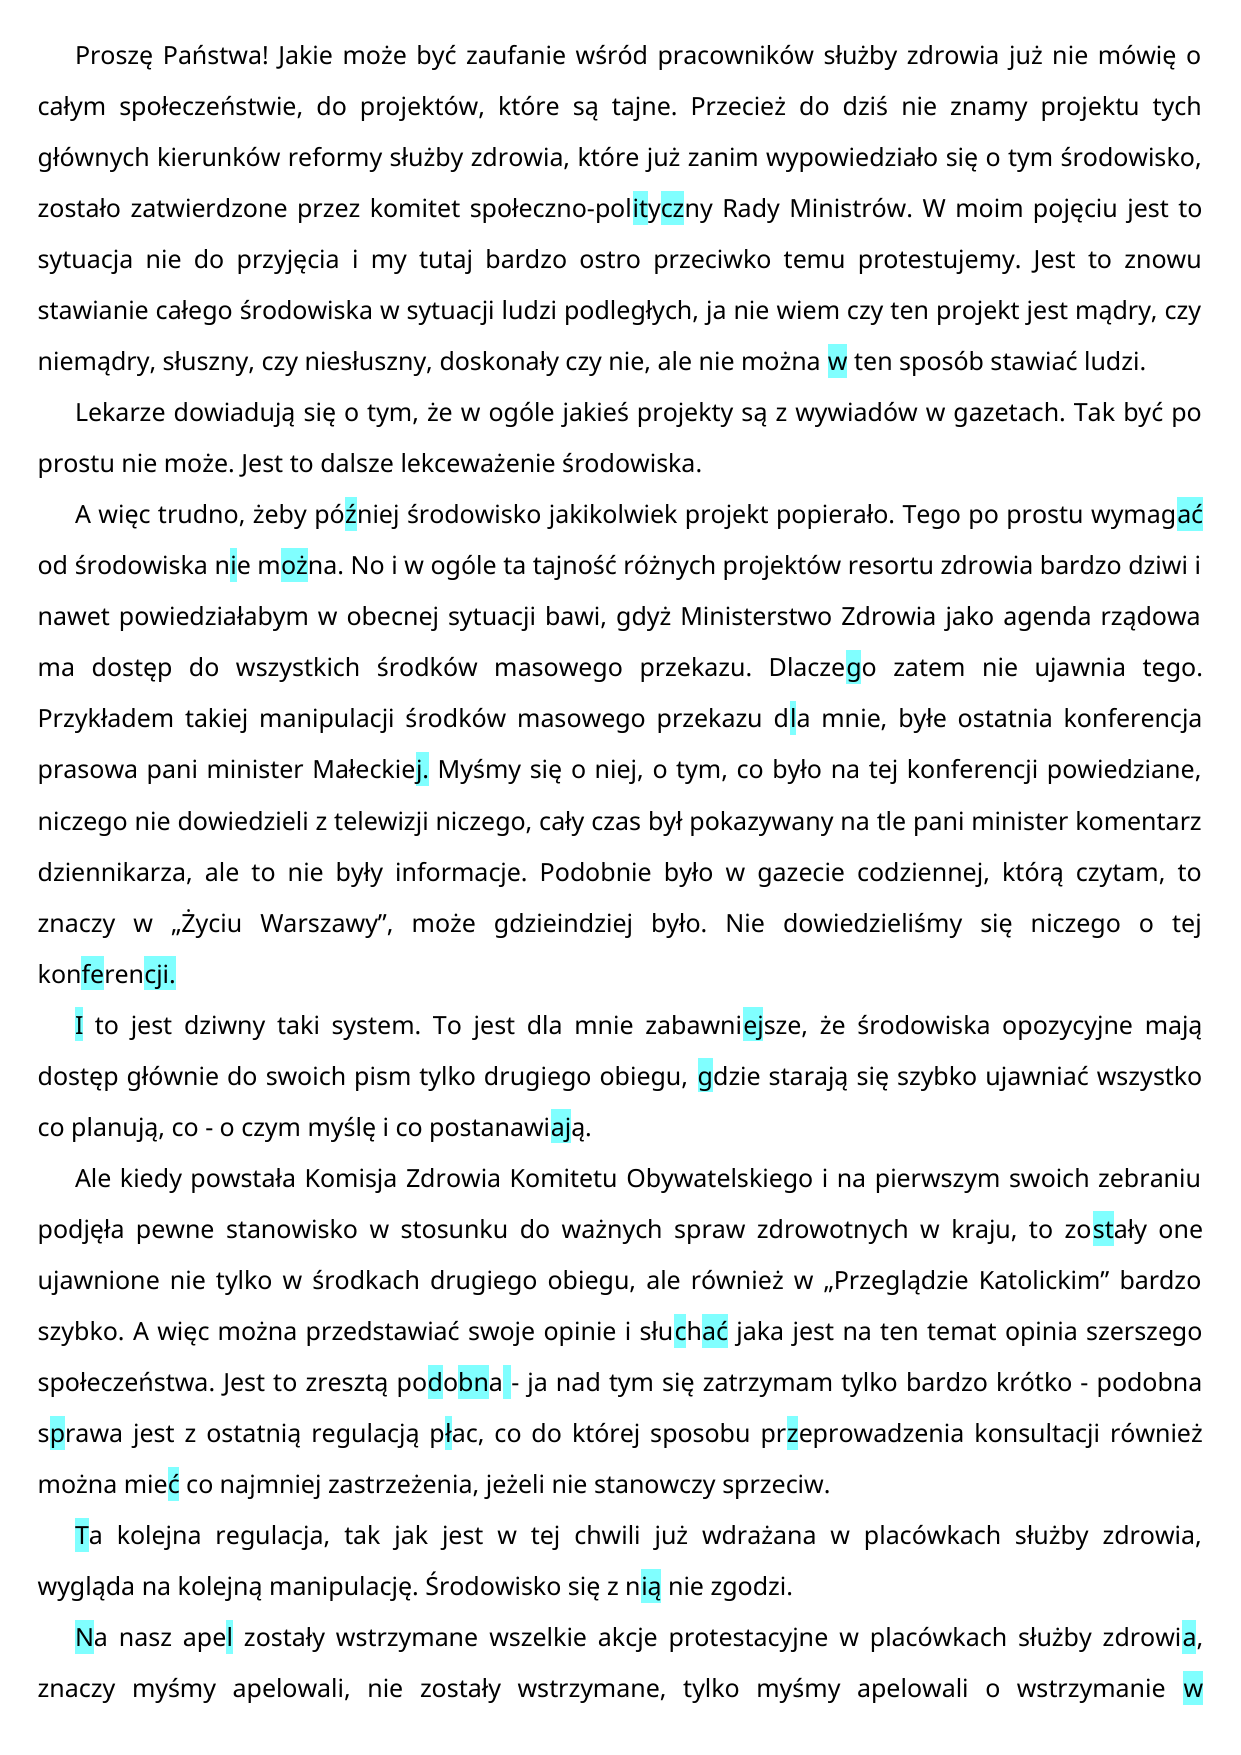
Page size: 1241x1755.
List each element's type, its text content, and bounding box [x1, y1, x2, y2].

text I to jest dziwny taki system. To jest dla mnie zabawniejsze, że środowiska opozycyjne mają dostęp głównie do swoich pism tylko drugiego obiegu, gdzie starają się szybko ujawniać wszystko co planują, co - o czym myślę i co postanawiają. [37, 1007, 1203, 1143]
text A więc trudno, żeby później środowisko jakikolwiek projekt popierało. Tego po prostu wymagać od środowiska nie można. No i w ogóle ta tajność różnych projektów resortu zdrowia bardzo dziwi i nawet powiedziałabym w obecnej sytuacji bawi, gdyż Ministerstwo Zdrowia jako agenda rządowa ma dostęp do wszystkich środków masowego przekazu. Dlaczego zatem nie ujawnia tego. Przykładem takiej manipulacji środków masowego przekazu dla mnie, byłe ostatnia konferencja prasowa pani minister Małeckiej. Myśmy się o niej, o tym, co było na tej konferencji powiedziane, niczego nie dowiedzieli z telewizji niczego, cały czas był pokazywany na tle pani minister komentarz dziennikarza, ale to nie były informacje. Podobnie było w gazecie codziennej, którą czytam, to znaczy w „Życiu Warszawy”, może gdzieindziej było. Nie dowiedzieliśmy się niczego o tej konferencji. [37, 497, 1203, 990]
text Ale kiedy powstała Komisja Zdrowia Komitetu Obywatelskiego i na pierwszym swoich zebraniu podjęła pewne stanowisko w stosunku do ważnych spraw zdrowotnych w kraju, to zostały one ujawnione nie tylko w środkach drugiego obiegu, ale również w „Przeglądzie Katolickim” bardzo szybko. A więc można przedstawiać swoje opinie i słuchać jaka jest na ten temat opinia szerszego społeczeństwa. Jest to zresztą podobna - ja nad tym się zatrzymam tylko bardzo krótko - podobna sprawa jest z ostatnią regulacją płac, co do której sposobu przeprowadzenia konsultacji również można mieć co najmniej zastrzeżenia, jeżeli nie stanowczy sprzeciw. [37, 1160, 1203, 1501]
text Lekarze dowiadują się o tym, że w ogóle jakieś projekty są z wywiadów w gazetach. Tak być po prostu nie może. Jest to dalsze lekceważenie środowiska. [37, 395, 1203, 480]
text Na nasz apel zostały wstrzymane wszelkie akcje protestacyjne w placówkach służby zdrowia, znaczy myśmy apelowali, nie zostały wstrzymane, tylko myśmy apelowali o wstrzymanie w [37, 1620, 1203, 1705]
text Proszę Państwa! Jakie może być zaufanie wśród pracowników służby zdrowia już nie mówię o całym społeczeństwie, do projektów, które są tajne. Przecież do dziś nie znamy projektu tych głównych kierunków reformy służby zdrowia, które już zanim wypowiedziało się o tym środowisko, zostało zatwierdzone przez komitet społeczno-polityczny Rady Ministrów. W moim pojęciu jest to sytuacja nie do przyjęcia i my tutaj bardzo ostro przeciwko temu protestujemy. Jest to znowu stawianie całego środowiska w sytuacji ludzi podległych, ja nie wiem czy ten projekt jest mądry, czy niemądry, słuszny, czy niesłuszny, doskonały czy nie, ale nie można w ten sposób stawiać ludzi. [37, 37, 1203, 378]
text Ta kolejna regulacja, tak jak jest w tej chwili już wdrażana w placówkach służby zdrowia, wygląda na kolejną manipulację. Środowisko się z nią nie zgodzi. [37, 1518, 1203, 1603]
